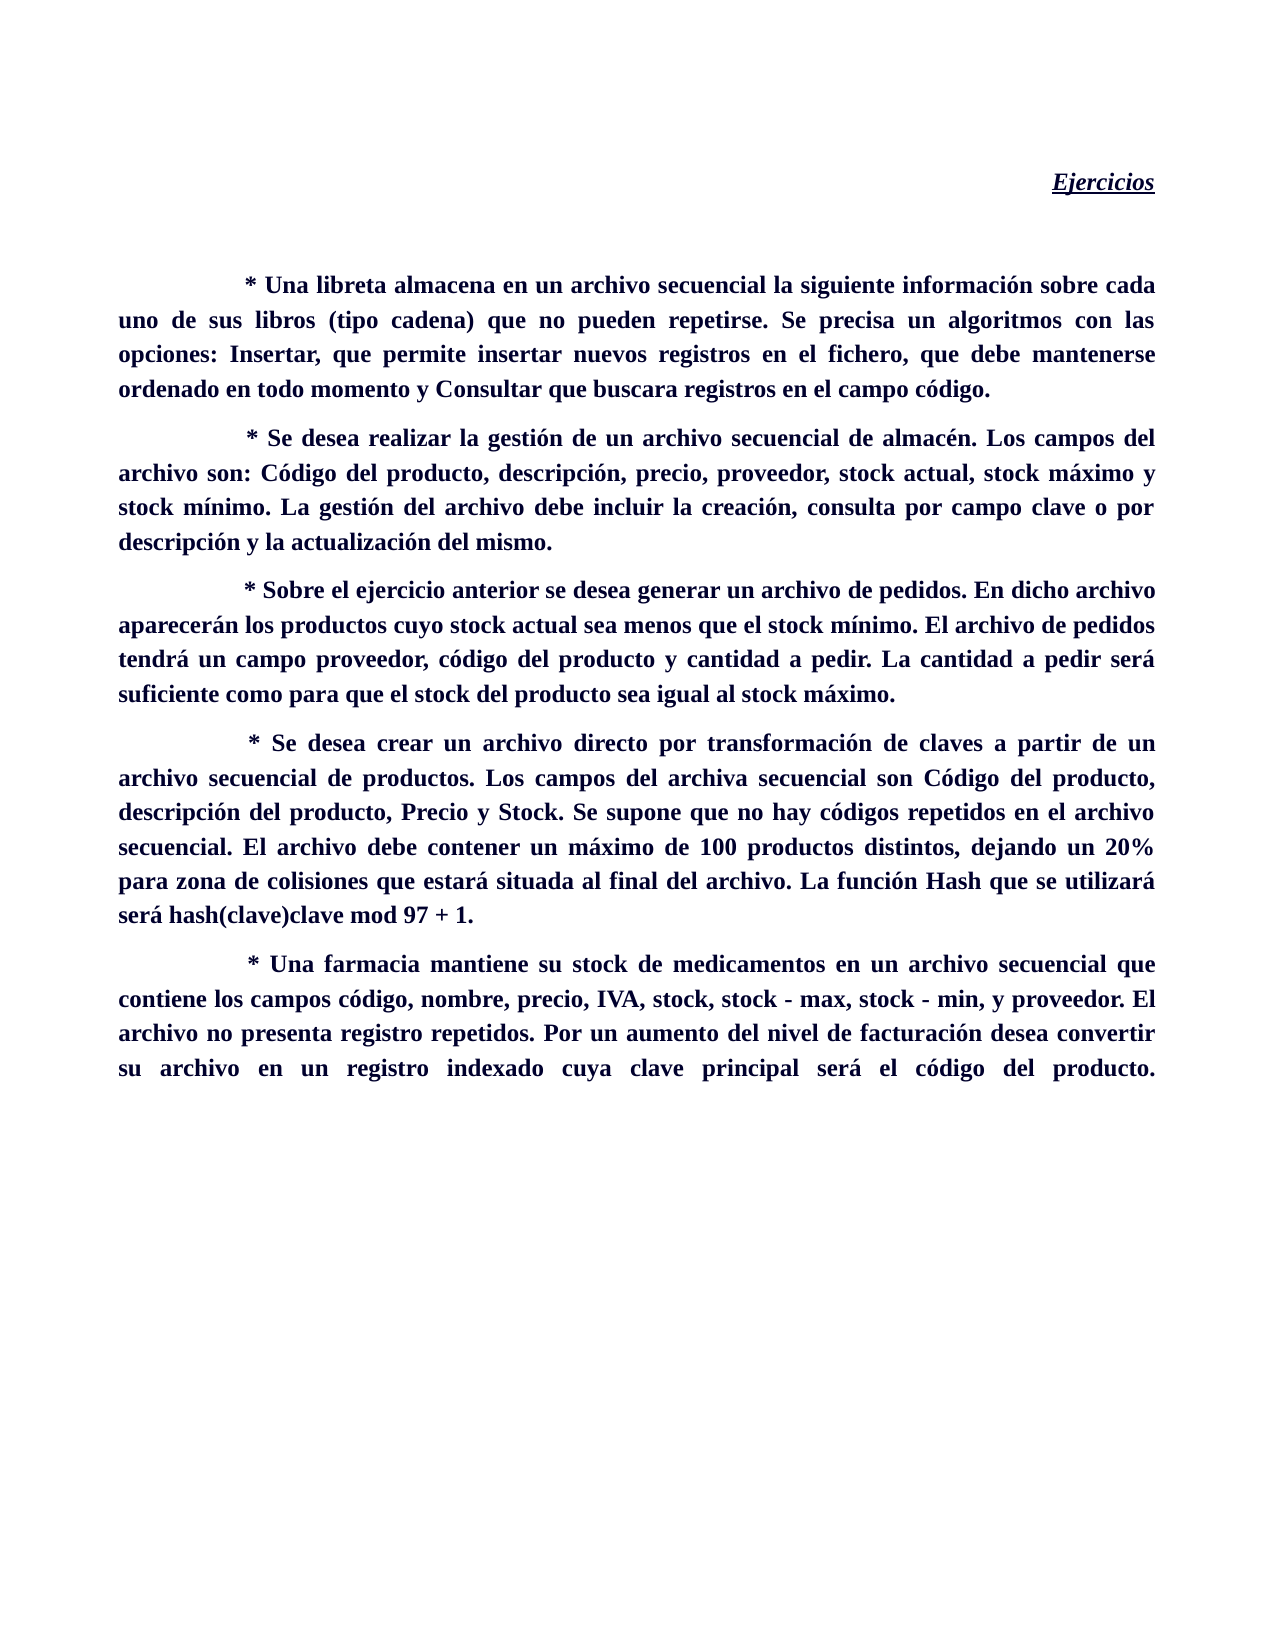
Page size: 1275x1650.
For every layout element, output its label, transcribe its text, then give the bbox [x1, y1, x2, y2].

text * Se desea realizar la gestión de un archivo secuencial de almacén. Los campos del archivo son: Código del producto, descripción, precio, proveedor, stock actual, stock máximo y stock mínimo. La gestión del archivo debe incluir la creación, consulta por campo clave o por descripción y la actualización del mismo. [118, 423, 1157, 555]
text * Se desea crear un archivo directo por transformación de claves a partir de un archivo secuencial de productos. Los campos del archiva secuencial son Código del producto, descripción del producto, Precio y Stock. Se supone que no hay códigos repetidos en el archivo secuencial. El archivo debe contener un máximo de 100 productos distintos, dejando un 20% para zona de colisiones que estará situada al final del archivo. La función Hash que se utilizará será hash(clave)clave mod 97 + 1. [118, 728, 1157, 929]
text Ejercicios * Una libreta almacena en un archivo secuencial la siguiente información sobre cada uno de sus libros (tipo cadena) que no pueden repetirse. Se precisa un algoritmos con las opciones: Insertar, que permite insertar nuevos registros en el fichero, que debe mantenerse ordenado en todo momento y Consultar que buscara registros en el campo código. [118, 167, 1157, 403]
text * Una farmacia mantiene su stock de medicamentos en un archivo secuencial que contiene los campos código, nombre, precio, IVA, stock, stock - max, stock - min, y proveedor. El archivo no presenta registro repetidos. Por un aumento del nivel de facturación desea convertir su archivo en un registro indexado cuya clave principal será el código del producto. [118, 949, 1157, 1151]
text * Sobre el ejercicio anterior se desea generar un archivo de pedidos. En dicho archivo aparecerán los productos cuyo stock actual sea menos que el stock mínimo. El archivo de pedidos tendrá un campo proveedor, código del producto y cantidad a pedir. La cantidad a pedir será suficiente como para que el stock del producto sea igual al stock máximo. [118, 576, 1157, 708]
